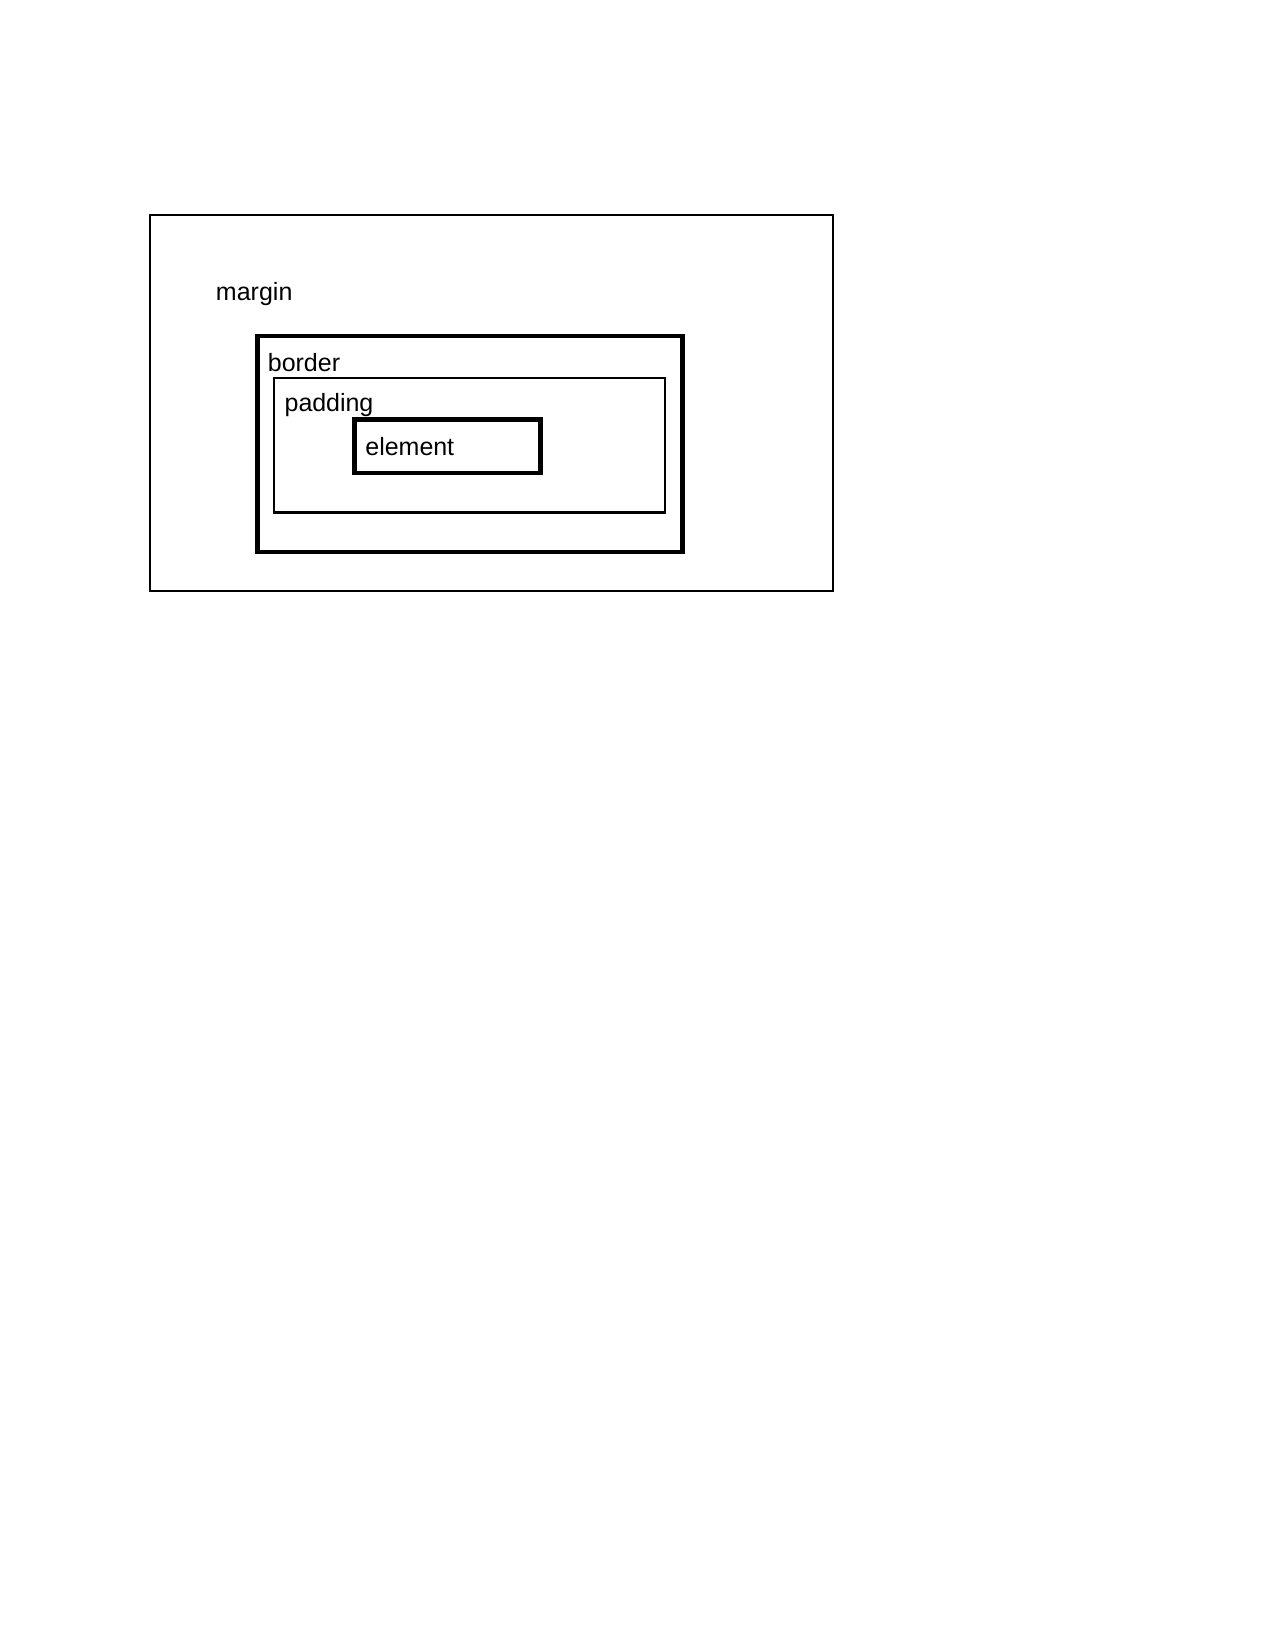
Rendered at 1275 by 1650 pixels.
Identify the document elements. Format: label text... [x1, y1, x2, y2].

table_header element [357, 422, 538, 471]
table_header border [260, 338, 680, 549]
table_header margin [151, 216, 832, 590]
table_header padding [275, 379, 664, 511]
